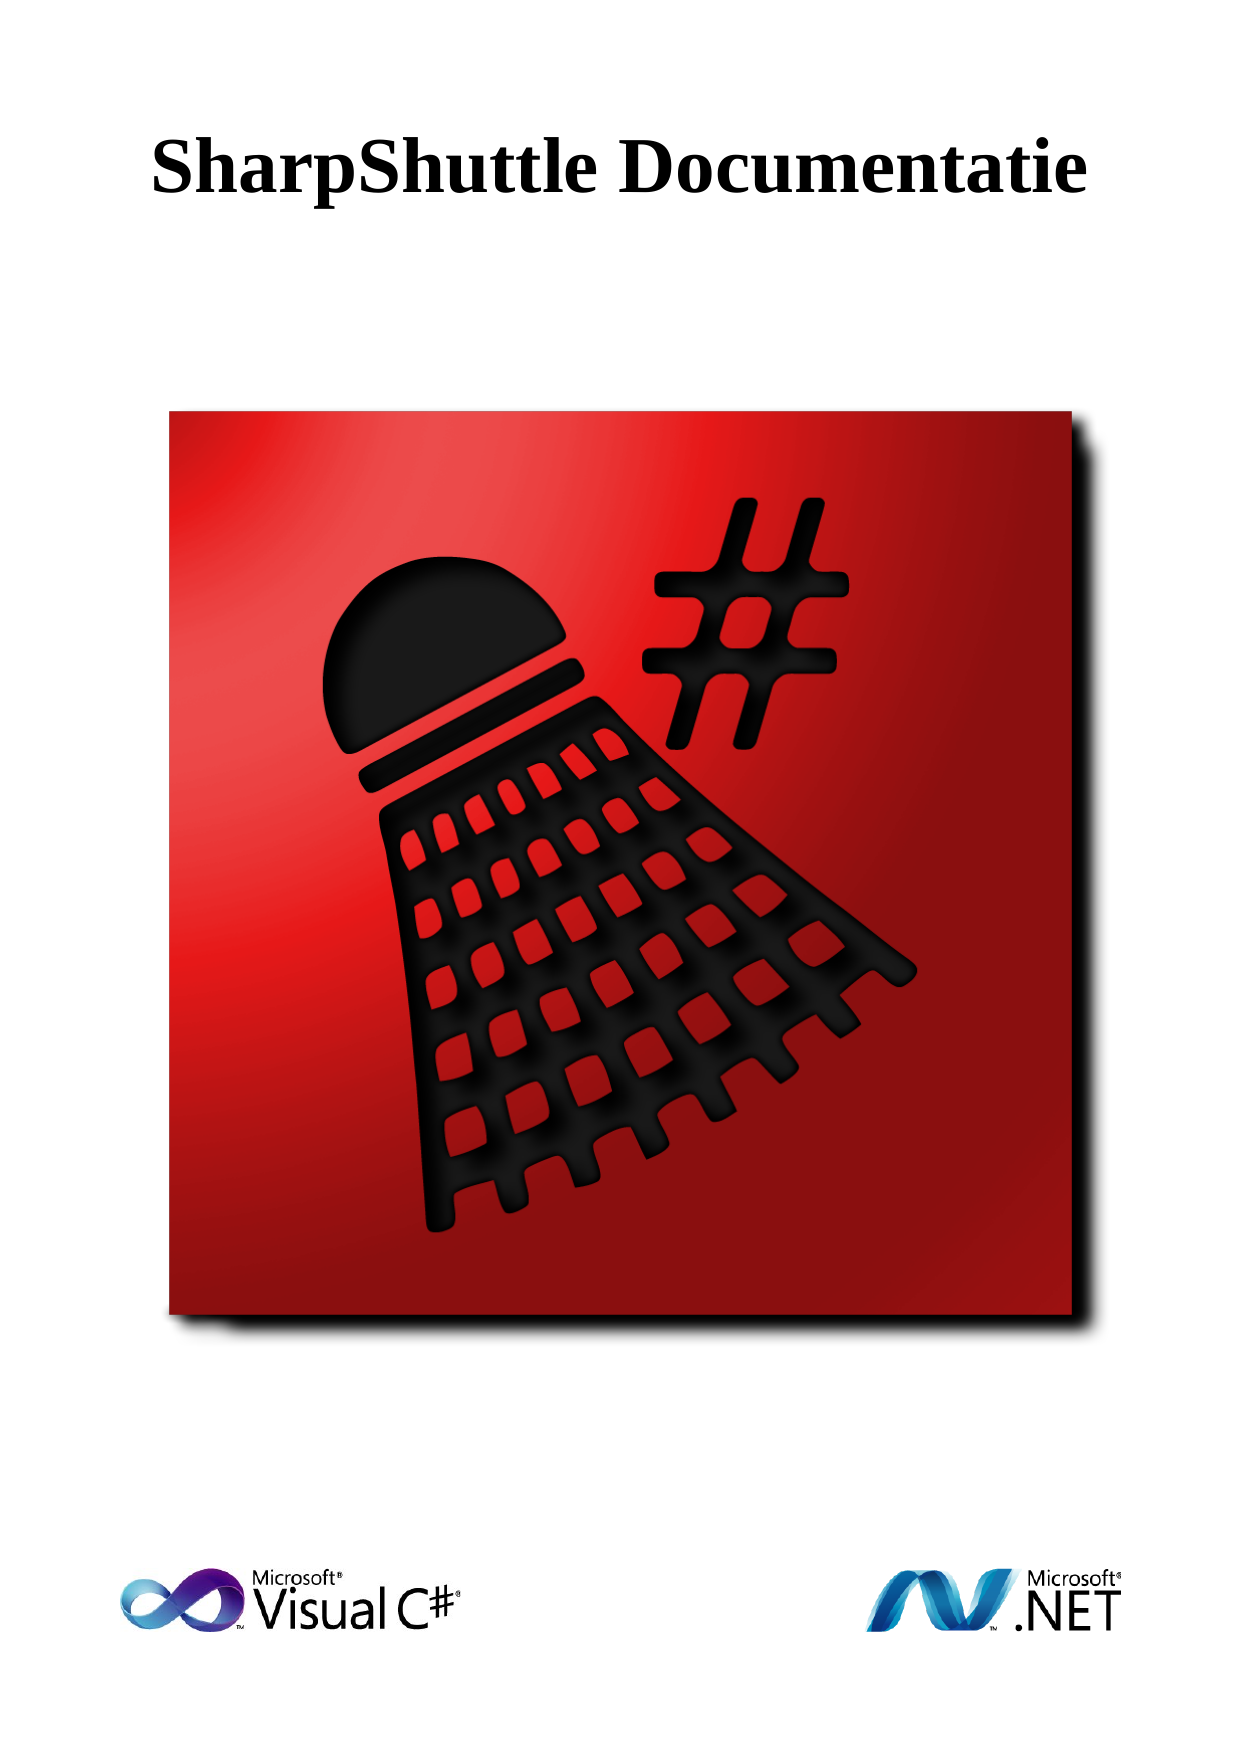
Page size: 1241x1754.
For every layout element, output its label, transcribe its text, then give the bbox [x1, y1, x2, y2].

picture [864, 1568, 1121, 1632]
picture [120, 1568, 461, 1632]
text SharpShuttle Documentatie [118, 118, 1122, 209]
picture [118, 362, 1122, 1367]
